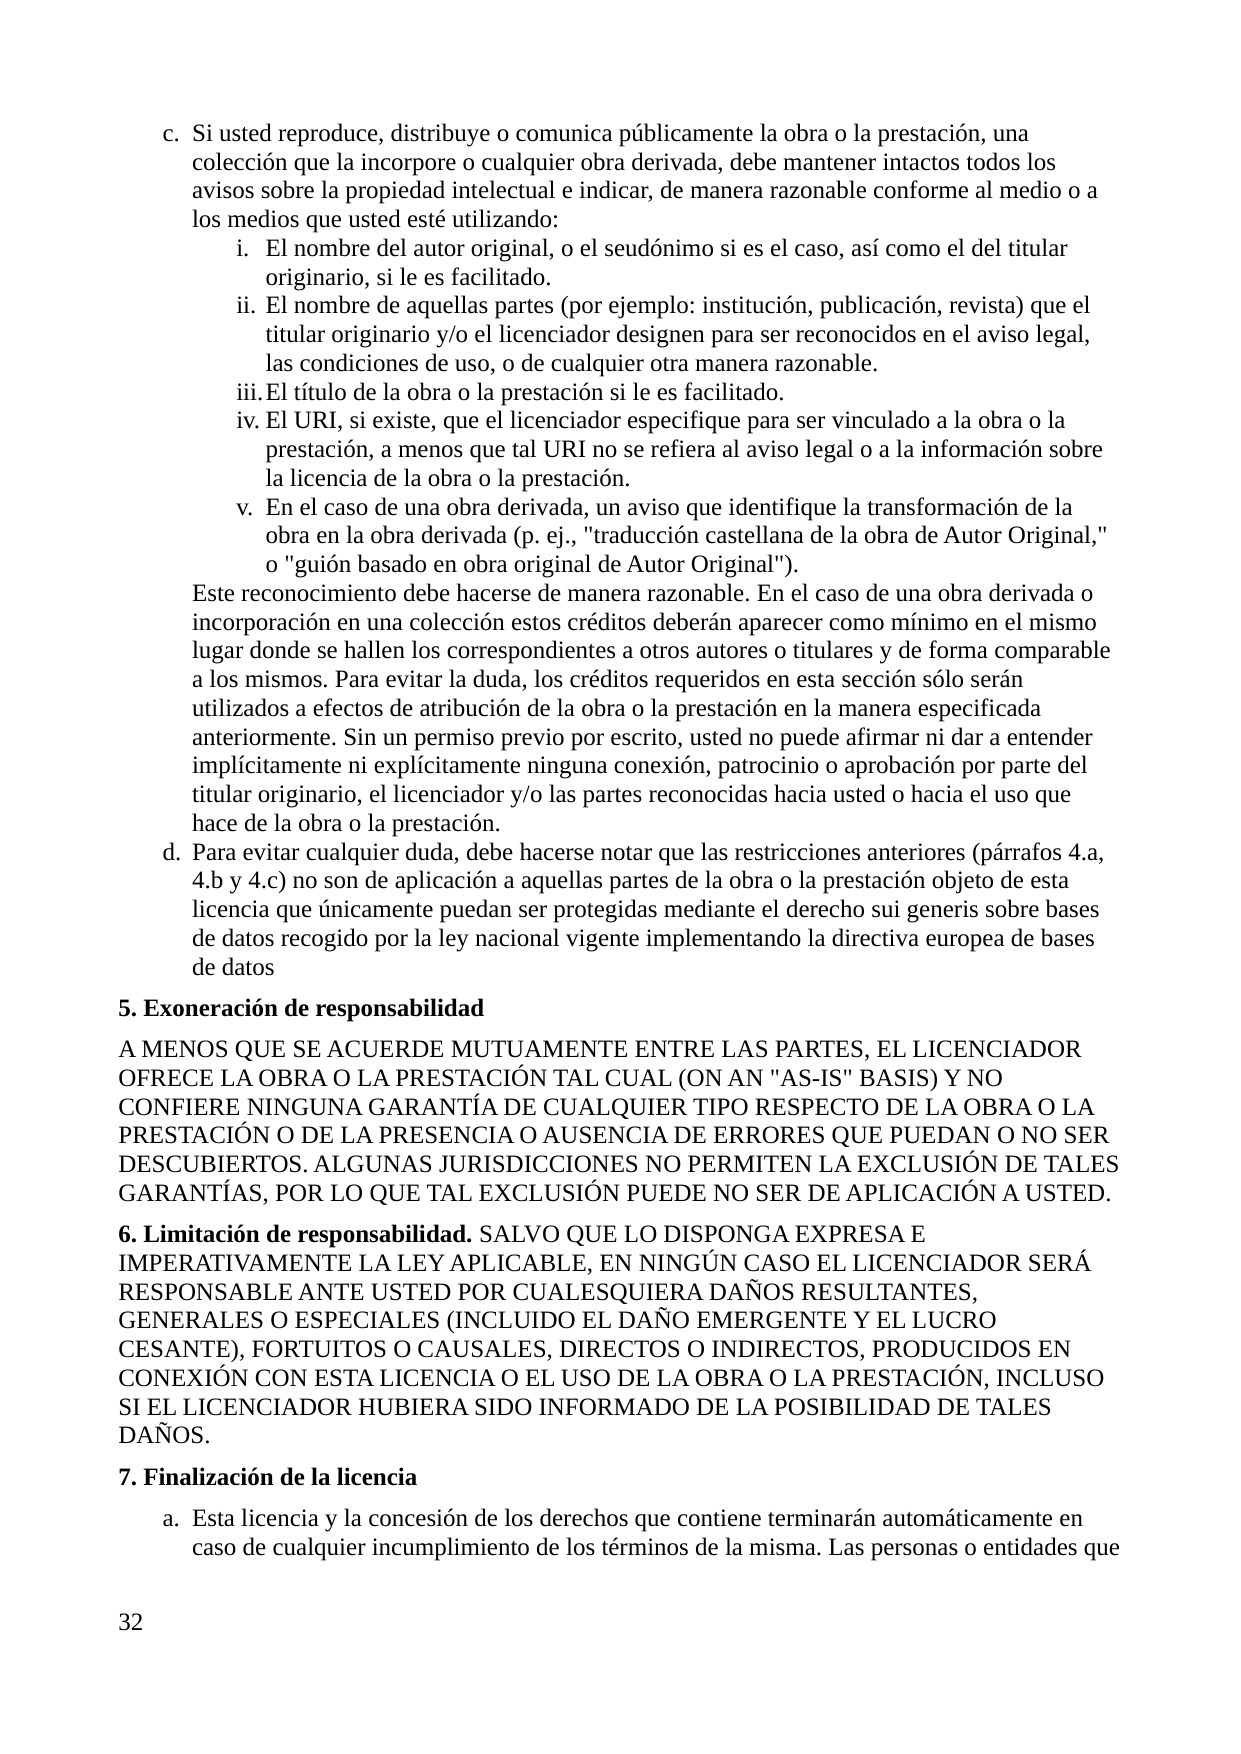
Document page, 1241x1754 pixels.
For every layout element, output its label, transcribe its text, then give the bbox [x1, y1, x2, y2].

list Si usted reproduce, distribuye o comunica públicamente la obra o la prestación, una colección que la incorpore o cualquier obra derivada, debe mantener intactos todos los avisos sobre la propiedad intelectual e indicar, de manera razonable conforme al medio o a los medios que usted esté utilizando: [162, 118, 1122, 233]
list El nombre de aquellas partes (por ejemplo: institución, publicación, revista) que el titular originario y/o el licenciador designen para ser reconocidos en el aviso legal, las condiciones de uso, o de cualquier otra manera razonable. [236, 291, 1122, 377]
list Esta licencia y la concesión de los derechos que contiene terminarán automáticamente en caso de cualquier incumplimiento de los términos de la misma. Las personas o entidades que [162, 1503, 1122, 1561]
list Para evitar cualquier duda, debe hacerse notar que las restricciones anteriores (párrafos 4.a, 4.b y 4.c) no son de aplicación a aquellas partes de la obra o la prestación objeto de esta licencia que únicamente puedan ser protegidas mediante el derecho sui generis sobre bases de datos recogido por la ley nacional vigente implementando la directiva europea de bases de datos [162, 837, 1122, 981]
list En el caso de una obra derivada, un aviso que identifique la transformación de la obra en la obra derivada (p. ej., "traducción castellana de la obra de Autor Original," o "guión basado en obra original de Autor Original"). [236, 492, 1122, 578]
list El URI, si existe, que el licenciador especifique para ser vinculado a la obra o la prestación, a menos que tal URI no se refiera al aviso legal o a la información sobre la licencia de la obra o la prestación. [236, 406, 1122, 492]
text 6. Limitación de responsabilidad. SALVO QUE LO DISPONGA EXPRESA E IMPERATIVAMENTE LA LEY APLICABLE, EN NINGÚN CASO EL LICENCIADOR SERÁ RESPONSABLE ANTE USTED POR CUALESQUIERA DAÑOS RESULTANTES, GENERALES O ESPECIALES (INCLUIDO EL DAÑO EMERGENTE Y EL LUCRO CESANTE), FORTUITOS O CAUSALES, DIRECTOS O INDIRECTOS, PRODUCIDOS EN CONEXIÓN CON ESTA LICENCIA O EL USO DE LA OBRA O LA PRESTACIÓN, INCLUSO SI EL LICENCIADOR HUBIERA SIDO INFORMADO DE LA POSIBILIDAD DE TALES DAÑOS. [118, 1219, 1122, 1449]
text A MENOS QUE SE ACUERDE MUTUAMENTE ENTRE LAS PARTES, EL LICENCIADOR OFRECE LA OBRA O LA PRESTACIÓN TAL CUAL (ON AN "AS-IS" BASIS) Y NO CONFIERE NINGUNA GARANTÍA DE CUALQUIER TIPO RESPECTO DE LA OBRA O LA PRESTACIÓN O DE LA PRESENCIA O AUSENCIA DE ERRORES QUE PUEDAN O NO SER DESCUBIERTOS. ALGUNAS JURISDICCIONES NO PERMITEN LA EXCLUSIÓN DE TALES GARANTÍAS, POR LO QUE TAL EXCLUSIÓN PUEDE NO SER DE APLICACIÓN A USTED. [118, 1034, 1122, 1207]
list El nombre del autor original, o el seudónimo si es el caso, así como el del titular originario, si le es facilitado. [236, 233, 1122, 291]
text 7. Finalización de la licencia [118, 1462, 1122, 1491]
list Este reconocimiento debe hacerse de manera razonable. En el caso de una obra derivada o incorporación en una colección estos créditos deberán aparecer como mínimo en el mismo lugar donde se hallen los correspondientes a otros autores o titulares y de forma comparable a los mismos. Para evitar la duda, los créditos requeridos en esta sección sólo serán utilizados a efectos de atribución de la obra o la prestación en la manera especificada anteriormente. Sin un permiso previo por escrito, usted no puede afirmar ni dar a entender implícitamente ni explícitamente ninguna conexión, patrocinio o aprobación por parte del titular originario, el licenciador y/o las partes reconocidas hacia usted o hacia el uso que hace de la obra o la prestación. [162, 578, 1122, 837]
text 5. Exoneración de responsabilidad [118, 993, 1122, 1022]
list El título de la obra o la prestación si le es facilitado. [236, 377, 1122, 406]
